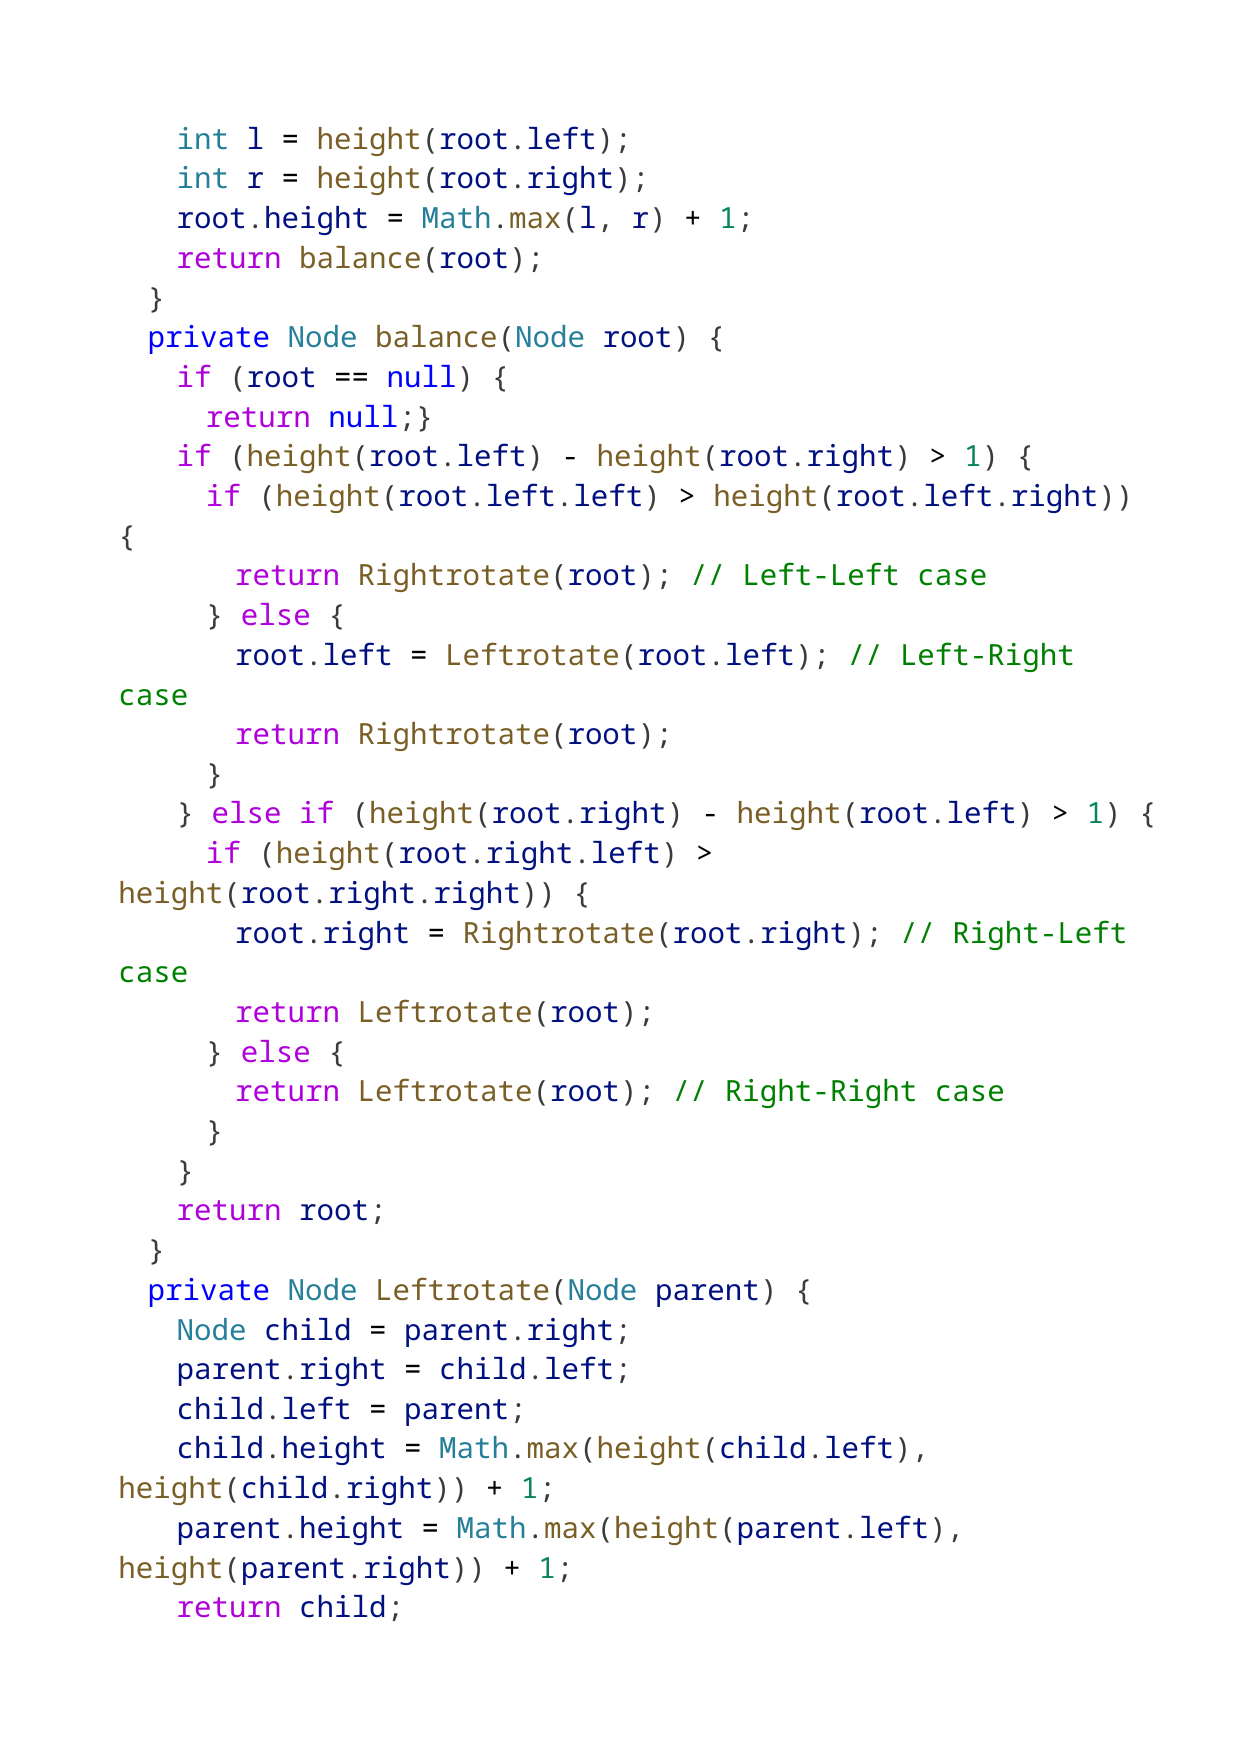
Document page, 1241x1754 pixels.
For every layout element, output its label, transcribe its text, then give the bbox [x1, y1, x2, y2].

text return Leftrotate(root); [118, 991, 1157, 1031]
text child.left = parent; [118, 1388, 1157, 1428]
text root.height = Math.max(l, r) + 1; [118, 197, 1157, 237]
text root.left = Leftrotate(root.left); // Left-Right case [118, 634, 1157, 713]
text return child; [118, 1587, 1157, 1626]
text child.height = Math.max(height(child.left), height(child.right)) + 1; [118, 1428, 1157, 1507]
text if (height(root.left.left) > height(root.left.right)) { [118, 475, 1157, 555]
text root.right = Rightrotate(root.right); // Right-Left case [118, 912, 1157, 991]
text return Rightrotate(root); [118, 713, 1157, 753]
text private Node Leftrotate(Node parent) { [118, 1269, 1157, 1309]
text if (height(root.right.left) > height(root.right.right)) { [118, 832, 1157, 912]
text return Leftrotate(root); // Right-Right case [118, 1071, 1157, 1110]
text if (root == null) { [118, 356, 1157, 396]
text return null;} [118, 396, 1157, 436]
text if (height(root.left) - height(root.right) > 1) { [118, 436, 1157, 475]
text } else if (height(root.right) - height(root.left) > 1) { [118, 793, 1157, 832]
text parent.height = Math.max(height(parent.left), height(parent.right)) + 1; [118, 1507, 1157, 1587]
text private Node balance(Node root) { [118, 317, 1157, 356]
text int r = height(root.right); [118, 158, 1157, 197]
text } [118, 753, 1157, 793]
text } [118, 1229, 1157, 1269]
text return root; [118, 1190, 1157, 1229]
text } else { [118, 594, 1157, 634]
text } [118, 1110, 1157, 1150]
text return balance(root); [118, 237, 1157, 277]
text return Rightrotate(root); // Left-Left case [118, 555, 1157, 594]
text } else { [118, 1031, 1157, 1071]
text Node child = parent.right; [118, 1309, 1157, 1348]
text int l = height(root.left); [118, 118, 1157, 158]
text } [118, 277, 1157, 317]
text parent.right = child.left; [118, 1348, 1157, 1388]
text } [118, 1150, 1157, 1190]
